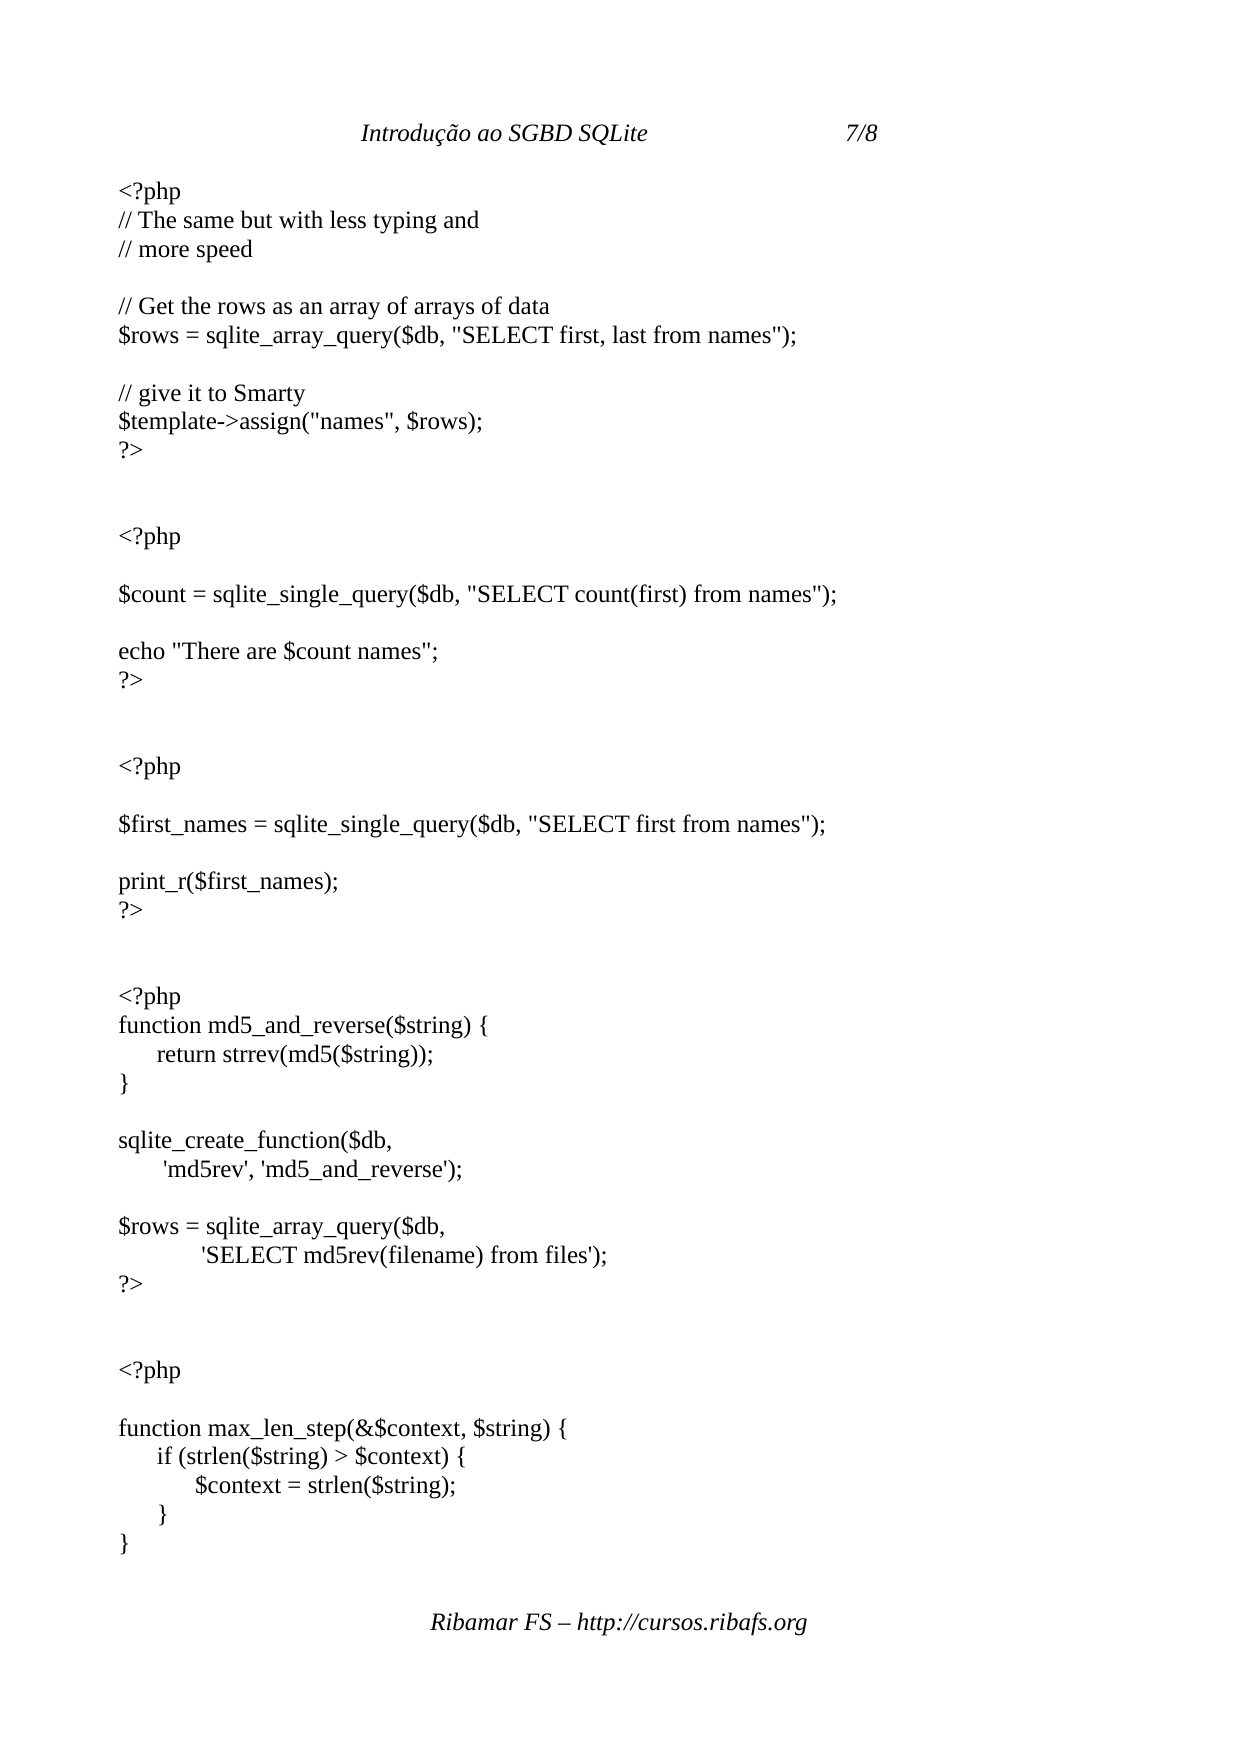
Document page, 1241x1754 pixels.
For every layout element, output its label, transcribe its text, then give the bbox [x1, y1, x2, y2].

text $template->assign("names", $rows); [118, 406, 1122, 435]
text <?php [118, 981, 1122, 1010]
text // give it to Smarty [118, 378, 1122, 406]
text $context = strlen($string); [118, 1470, 1122, 1499]
text function max_len_step(&$context, $string) { [118, 1413, 1122, 1441]
text if (strlen($string) > $context) { [118, 1441, 1122, 1470]
text echo "There are $count names"; [118, 636, 1122, 665]
text ?> [118, 1269, 1122, 1298]
text <?php [118, 1355, 1122, 1384]
text <?php [118, 521, 1122, 550]
text // Get the rows as an array of arrays of data [118, 291, 1122, 320]
text ?> [118, 435, 1122, 464]
text // more speed [118, 234, 1122, 263]
text return strrev(md5($string)); [118, 1039, 1122, 1068]
text } [118, 1528, 1122, 1556]
text ?> [118, 895, 1122, 924]
text <?php [118, 751, 1122, 780]
text $count = sqlite_single_query($db, "SELECT count(first) from names"); [118, 579, 1122, 608]
text 'SELECT md5rev(filename) from files'); [118, 1240, 1122, 1269]
text } [118, 1499, 1122, 1528]
text $rows = sqlite_array_query($db, [118, 1211, 1122, 1240]
text <?php [118, 176, 1122, 205]
text } [118, 1068, 1122, 1096]
text sqlite_create_function($db, [118, 1125, 1122, 1154]
text // The same but with less typing and [118, 205, 1122, 234]
text 'md5rev', 'md5_and_reverse'); [118, 1154, 1122, 1183]
text print_r($first_names); [118, 866, 1122, 895]
text $rows = sqlite_array_query($db, "SELECT first, last from names"); [118, 320, 1122, 349]
text $first_names = sqlite_single_query($db, "SELECT first from names"); [118, 809, 1122, 838]
text ?> [118, 665, 1122, 694]
text function md5_and_reverse($string) { [118, 1010, 1122, 1039]
